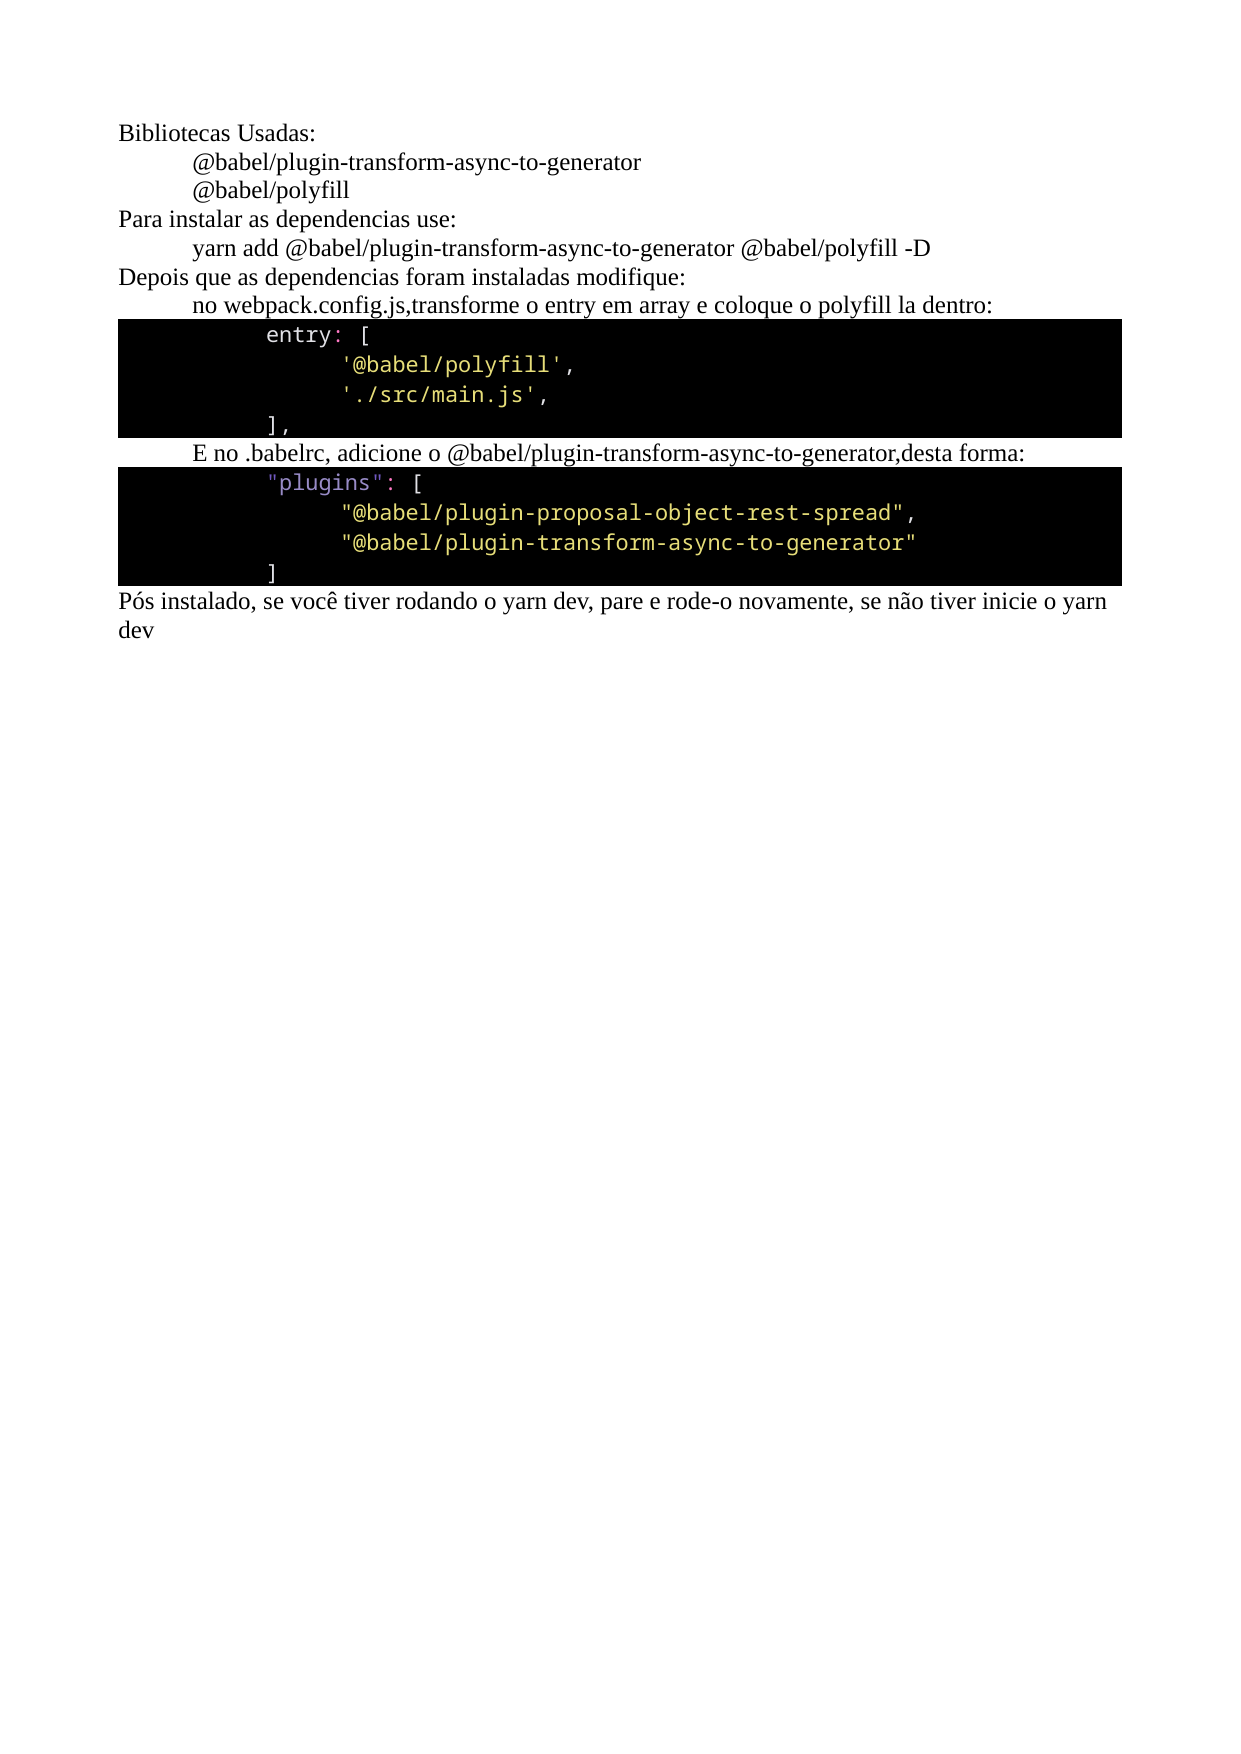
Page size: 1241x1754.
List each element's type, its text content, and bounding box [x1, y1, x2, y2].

text Bibliotecas Usadas: [118, 118, 1122, 147]
text Pós instalado, se você tiver rodando o yarn dev, pare e rode-o novamente, se não tiver inicie o yarn dev [118, 586, 1122, 644]
text "plugins": [ [118, 467, 1122, 497]
text '@babel/polyfill', [118, 349, 1122, 379]
text Para instalar as dependencias use: [118, 204, 1122, 233]
text './src/main.js', [118, 379, 1122, 409]
text "@babel/plugin-proposal-object-rest-spread", [118, 497, 1122, 527]
text "@babel/plugin-transform-async-to-generator" [118, 527, 1122, 557]
text ], [118, 409, 1122, 438]
text entry: [ [118, 319, 1122, 349]
text ] [118, 557, 1122, 586]
text Depois que as dependencias foram instaladas modifique: [118, 262, 1122, 291]
text yarn add @babel/plugin-transform-async-to-generator @babel/polyfill -D [118, 233, 1122, 262]
text @babel/polyfill [118, 176, 1122, 204]
text no webpack.config.js,transforme o entry em array e coloque o polyfill la dentro: [118, 291, 1122, 319]
text E no .babelrc, adicione o @babel/plugin-transform-async-to-generator,desta forma: [118, 438, 1122, 467]
text @babel/plugin-transform-async-to-generator [118, 147, 1122, 176]
